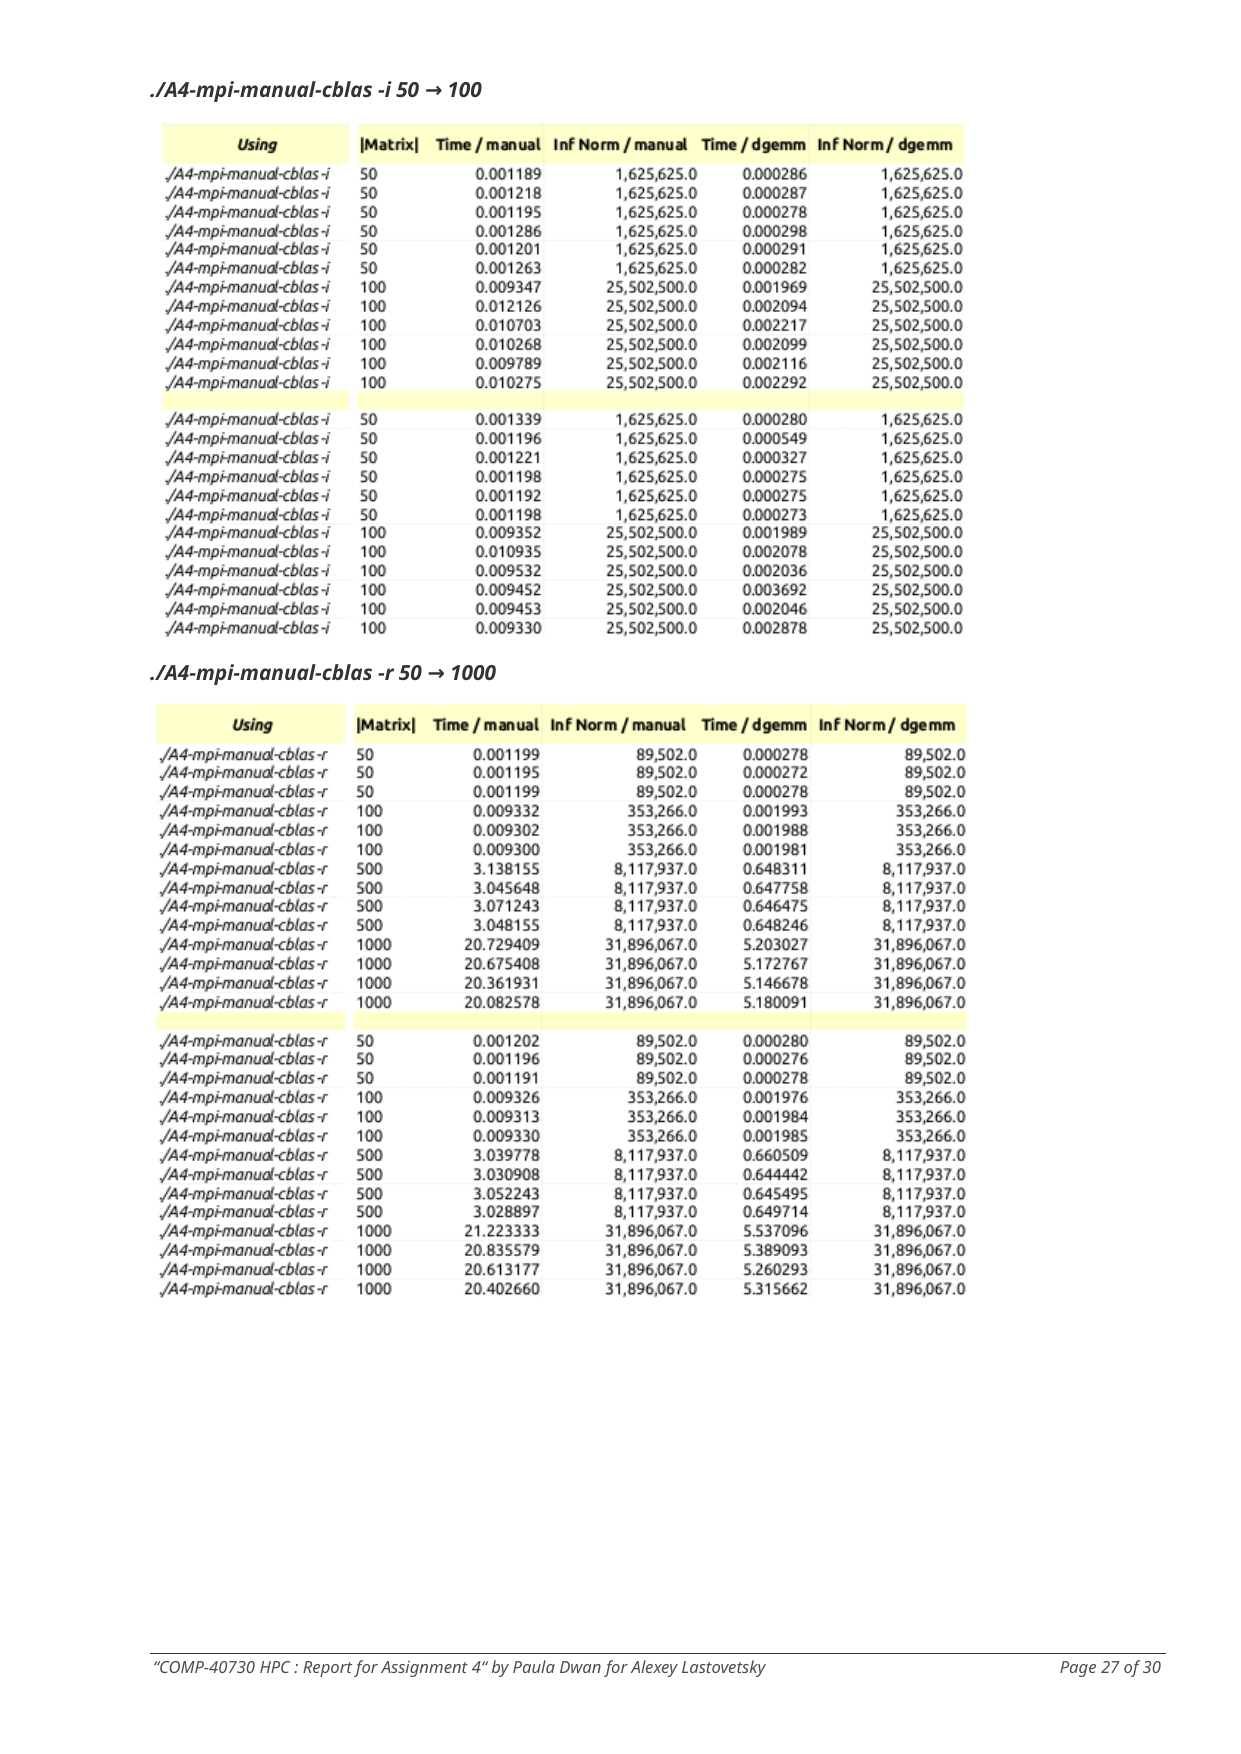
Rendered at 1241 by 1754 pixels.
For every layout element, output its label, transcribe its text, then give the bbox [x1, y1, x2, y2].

subtitle ./A4-mpi-manual-cblas -r 50 → 1000 [150, 658, 1166, 687]
picture [150, 701, 976, 1302]
picture [150, 118, 976, 644]
subtitle ./A4-mpi-manual-cblas -i 50 → 100 [150, 75, 1166, 103]
